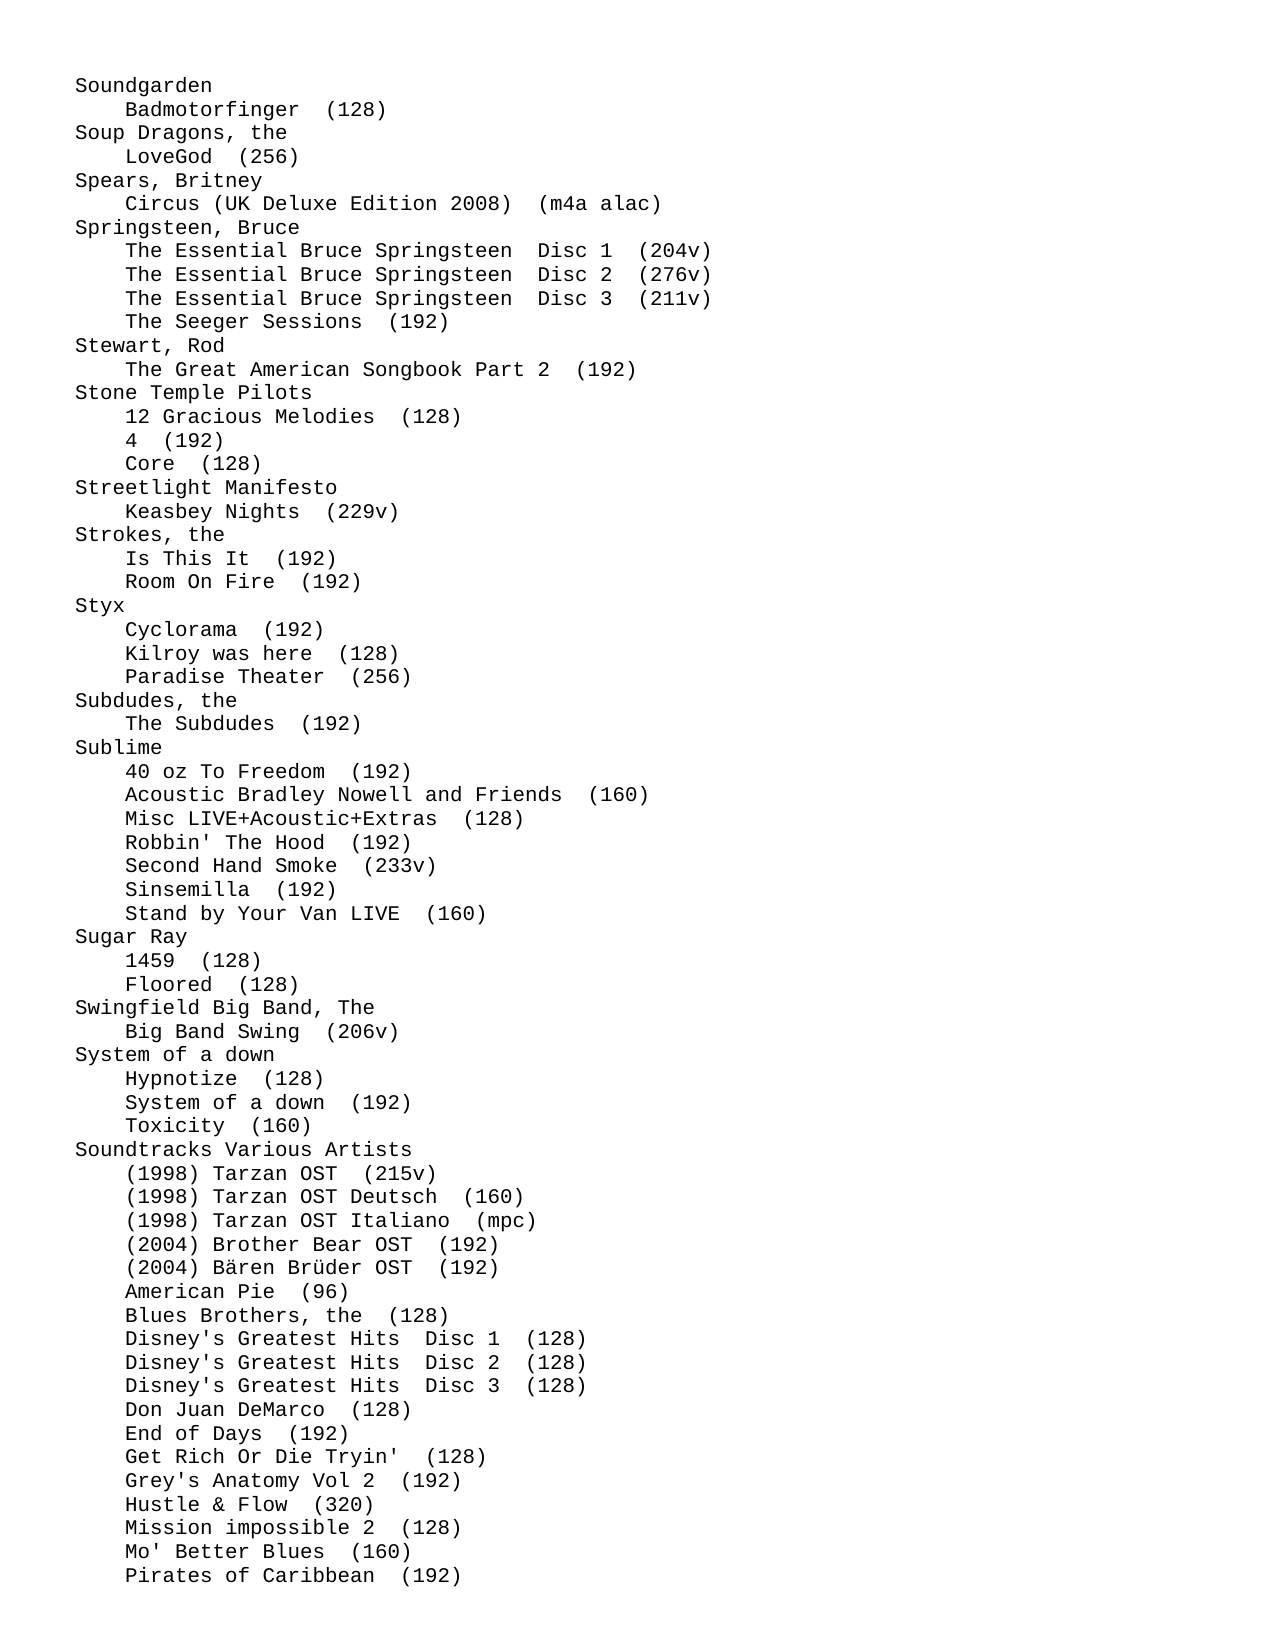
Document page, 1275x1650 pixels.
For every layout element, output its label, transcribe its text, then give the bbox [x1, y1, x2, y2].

text 12 Gracious Melodies (128) [75, 406, 1200, 430]
text The Essential Bruce Springsteen Disc 3 (211v) [75, 288, 1200, 311]
text Big Band Swing (206v) [75, 1021, 1200, 1044]
text Hypnotize (128) [75, 1068, 1200, 1092]
text Is This It (192) [75, 548, 1200, 572]
text Soundgarden [75, 75, 1200, 99]
text Swingfield Big Band, The [75, 997, 1200, 1021]
text Circus (UK Deluxe Edition 2008) (m4a alac) [75, 193, 1200, 217]
text Cyclorama (192) [75, 619, 1200, 642]
text The Subdudes (192) [75, 713, 1200, 737]
text LoveGod (256) [75, 146, 1200, 169]
text American Pie (96) [75, 1281, 1200, 1304]
text System of a down [75, 1044, 1200, 1068]
text Core (128) [75, 453, 1200, 477]
text Room On Fire (192) [75, 572, 1200, 595]
text Sugar Ray [75, 926, 1200, 950]
text Kilroy was here (128) [75, 642, 1200, 666]
text Badmotorfinger (128) [75, 99, 1200, 122]
text 40 oz To Freedom (192) [75, 761, 1200, 784]
text Stand by Your Van LIVE (160) [75, 903, 1200, 926]
text Styx [75, 595, 1200, 619]
text Floored (128) [75, 973, 1200, 997]
text Disney's Greatest Hits Disc 2 (128) [75, 1352, 1200, 1376]
text System of a down (192) [75, 1092, 1200, 1115]
text Mo' Better Blues (160) [75, 1541, 1200, 1565]
text Soup Dragons, the [75, 122, 1200, 146]
text Strokes, the [75, 524, 1200, 548]
text Streetlight Manifesto [75, 477, 1200, 501]
text End of Days (192) [75, 1423, 1200, 1446]
text The Great American Songbook Part 2 (192) [75, 359, 1200, 382]
text Toxicity (160) [75, 1115, 1200, 1139]
text Springsteen, Bruce [75, 217, 1200, 241]
text 4 (192) [75, 430, 1200, 453]
text Robbin' The Hood (192) [75, 832, 1200, 855]
text (1998) Tarzan OST Deutsch (160) [75, 1186, 1200, 1210]
text Misc LIVE+Acoustic+Extras (128) [75, 808, 1200, 832]
text Pirates of Caribbean (192) [75, 1565, 1200, 1588]
text Grey's Anatomy Vol 2 (192) [75, 1470, 1200, 1494]
text Sublime [75, 737, 1200, 761]
text Soundtracks Various Artists [75, 1139, 1200, 1163]
text Spears, Britney [75, 169, 1200, 193]
text Mission impossible 2 (128) [75, 1517, 1200, 1541]
text 1459 (128) [75, 950, 1200, 973]
text (1998) Tarzan OST Italiano (mpc) [75, 1210, 1200, 1234]
text Disney's Greatest Hits Disc 3 (128) [75, 1376, 1200, 1399]
text Stone Temple Pilots [75, 382, 1200, 406]
text Stewart, Rod [75, 335, 1200, 359]
text (2004) Brother Bear OST (192) [75, 1234, 1200, 1257]
text Subdudes, the [75, 690, 1200, 713]
text Sinsemilla (192) [75, 879, 1200, 903]
text Don Juan DeMarco (128) [75, 1399, 1200, 1423]
text Disney's Greatest Hits Disc 1 (128) [75, 1328, 1200, 1352]
text Paradise Theater (256) [75, 666, 1200, 690]
text (1998) Tarzan OST (215v) [75, 1163, 1200, 1186]
text Blues Brothers, the (128) [75, 1304, 1200, 1328]
text The Essential Bruce Springsteen Disc 2 (276v) [75, 264, 1200, 288]
text Hustle & Flow (320) [75, 1494, 1200, 1517]
text The Seeger Sessions (192) [75, 311, 1200, 335]
text The Essential Bruce Springsteen Disc 1 (204v) [75, 241, 1200, 264]
text (2004) Bären Brüder OST (192) [75, 1257, 1200, 1281]
text Get Rich Or Die Tryin' (128) [75, 1446, 1200, 1470]
text Keasbey Nights (229v) [75, 501, 1200, 524]
text Second Hand Smoke (233v) [75, 855, 1200, 879]
text Acoustic Bradley Nowell and Friends (160) [75, 784, 1200, 808]
